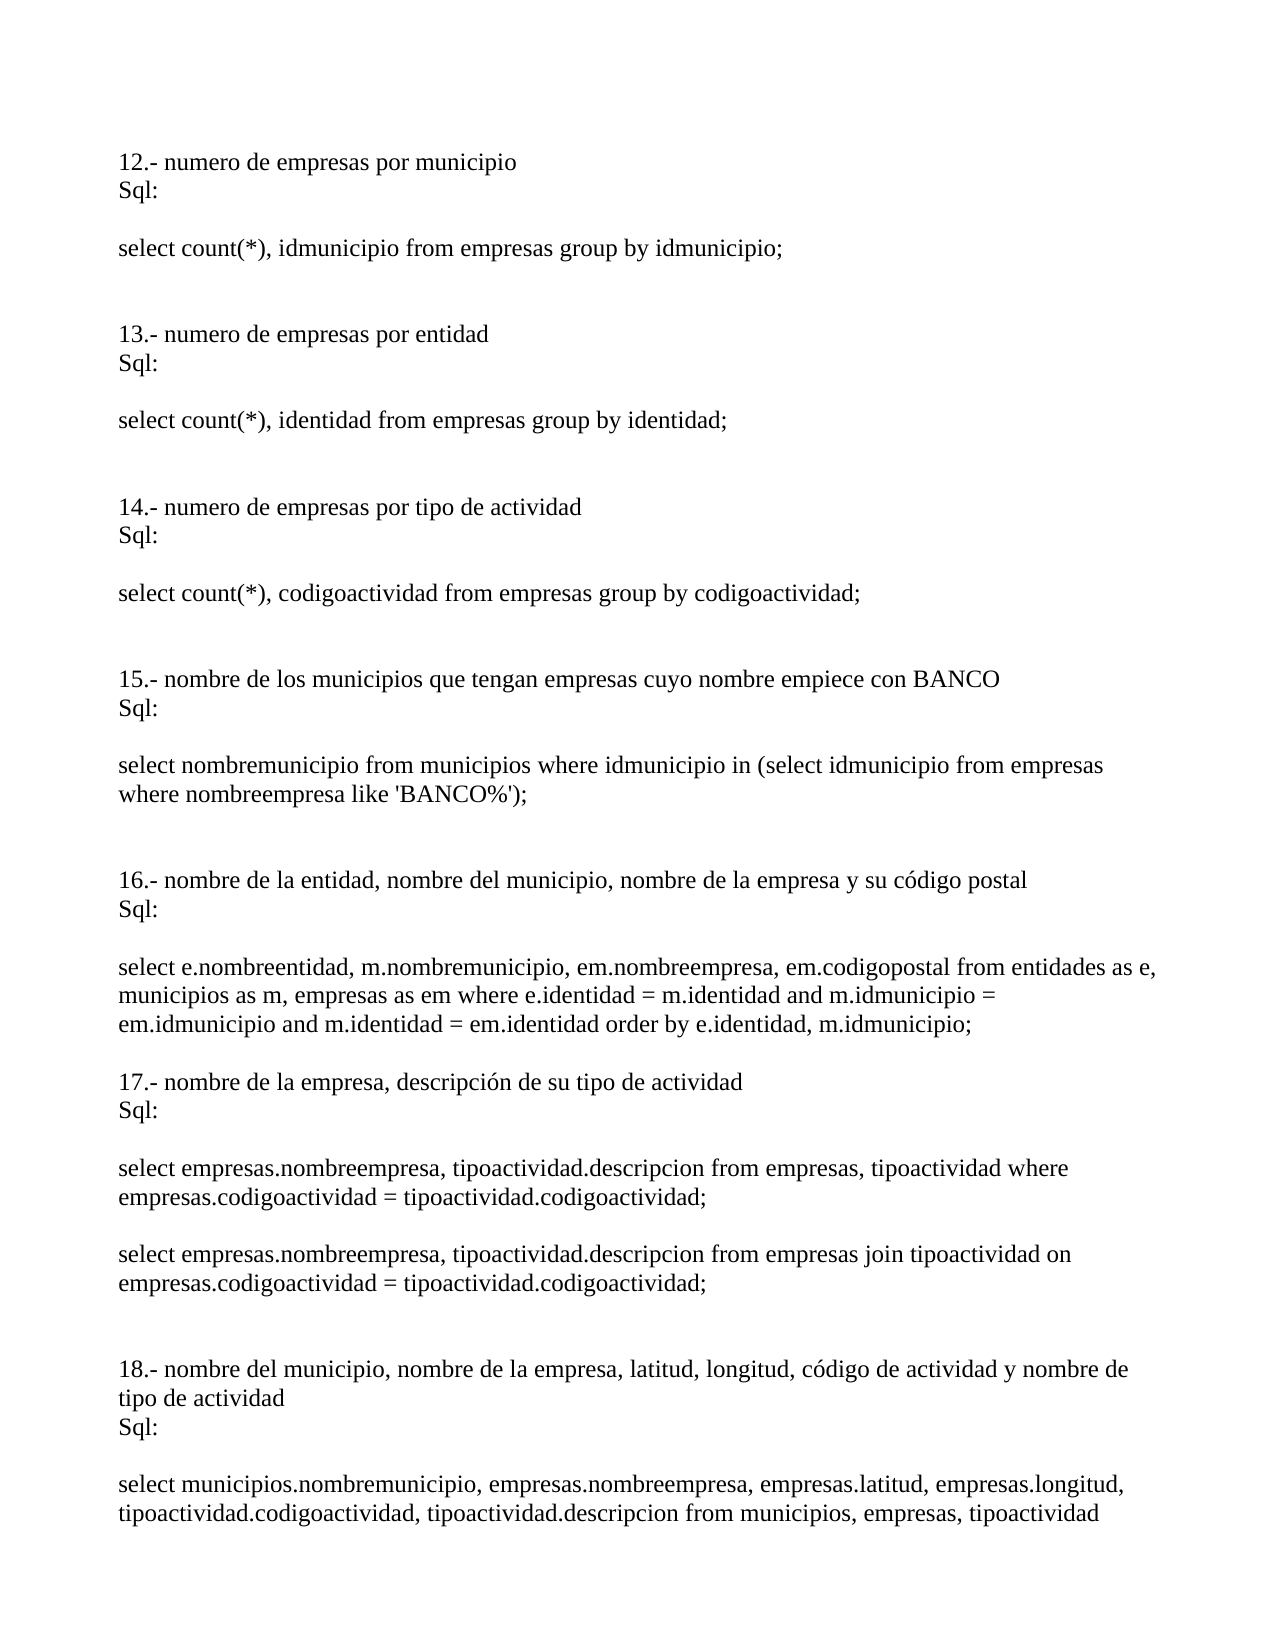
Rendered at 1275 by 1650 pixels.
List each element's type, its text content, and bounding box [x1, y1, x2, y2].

text 12.- numero de empresas por municipio [118, 147, 1157, 176]
text select empresas.nombreempresa, tipoactividad.descripcion from empresas join tipoactividad on empresas.codigoactividad = tipoactividad.codigoactividad; [118, 1239, 1157, 1297]
text select e.nombreentidad, m.nombremunicipio, em.nombreempresa, em.codigopostal from entidades as e, municipios as m, empresas as em where e.identidad = m.identidad and m.idmunicipio = em.idmunicipio and m.identidad = em.identidad order by e.identidad, m.idmunicipio; [118, 952, 1157, 1038]
text Sql: [118, 521, 1157, 549]
text Sql: [118, 348, 1157, 377]
text Sql: [118, 1096, 1157, 1124]
text select empresas.nombreempresa, tipoactividad.descripcion from empresas, tipoactividad where empresas.codigoactividad = tipoactividad.codigoactividad; [118, 1153, 1157, 1211]
text select count(*), codigoactividad from empresas group by codigoactividad; [118, 578, 1157, 607]
text Sql: [118, 176, 1157, 204]
text select municipios.nombremunicipio, empresas.nombreempresa, empresas.latitud, empresas.longitud, tipoactividad.codigoactividad, tipoactividad.descripcion from municipios, empresas, tipoactividad [118, 1469, 1157, 1527]
text 13.- numero de empresas por entidad [118, 319, 1157, 348]
text select count(*), idmunicipio from empresas group by idmunicipio; [118, 233, 1157, 262]
text 14.- numero de empresas por tipo de actividad [118, 492, 1157, 521]
text Sql: [118, 693, 1157, 722]
text Sql: [118, 894, 1157, 923]
text Sql: [118, 1412, 1157, 1441]
text 16.- nombre de la entidad, nombre del municipio, nombre de la empresa y su código postal [118, 866, 1157, 894]
text 15.- nombre de los municipios que tengan empresas cuyo nombre empiece con BANCO [118, 664, 1157, 693]
text 18.- nombre del municipio, nombre de la empresa, latitud, longitud, código de actividad y nombre de tipo de actividad [118, 1354, 1157, 1412]
text select nombremunicipio from municipios where idmunicipio in (select idmunicipio from empresas where nombreempresa like 'BANCO%'); [118, 751, 1157, 808]
text 17.- nombre de la empresa, descripción de su tipo de actividad [118, 1067, 1157, 1096]
text select count(*), identidad from empresas group by identidad; [118, 406, 1157, 434]
